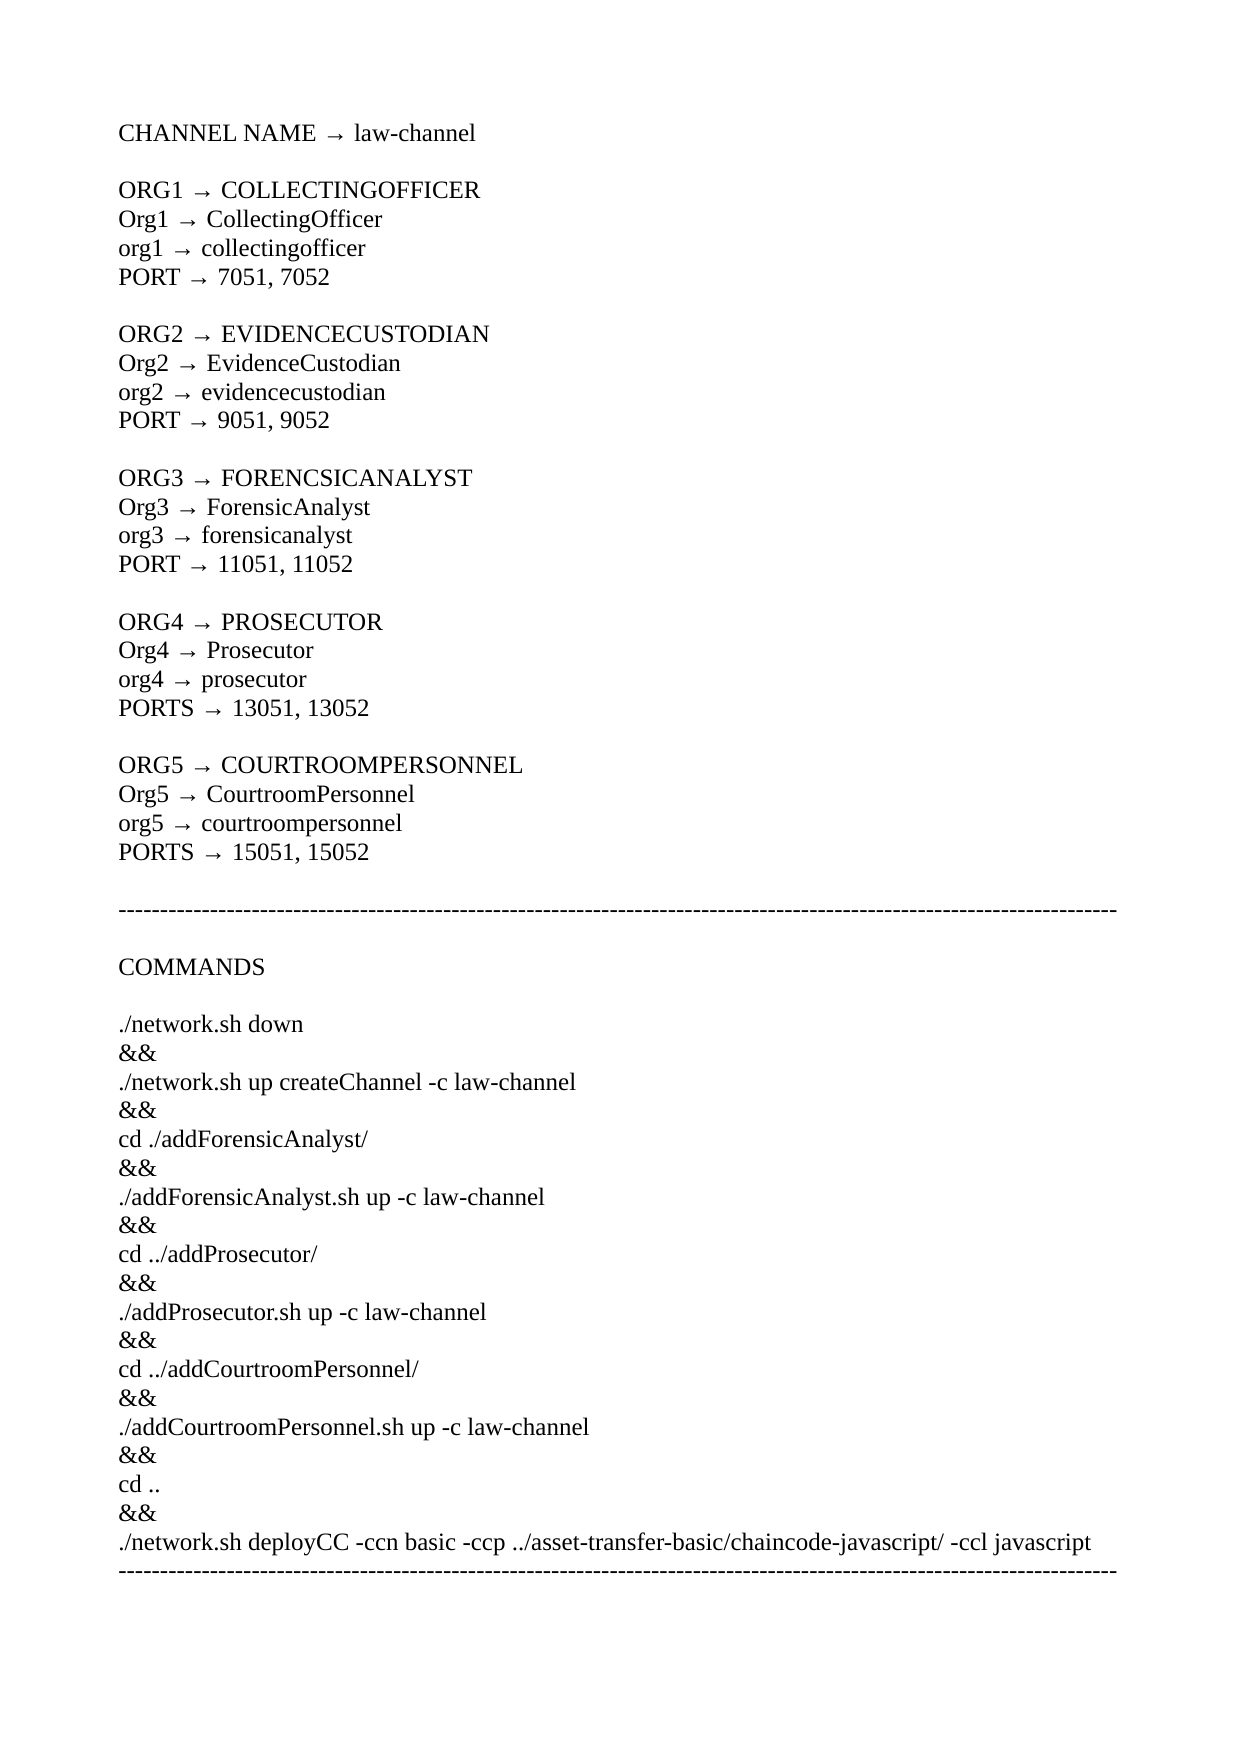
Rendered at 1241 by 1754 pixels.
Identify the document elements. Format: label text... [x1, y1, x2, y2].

text ------------------------------------------------------------------------------------------------------------------------ [118, 1556, 1122, 1584]
text cd ../addCourtroomPersonnel/ [118, 1354, 1122, 1383]
text && [118, 1038, 1122, 1067]
text && [118, 1383, 1122, 1412]
text PORT → 11051, 11052 [118, 549, 1122, 578]
text && [118, 1096, 1122, 1124]
text ./network.sh up createChannel -c law-channel [118, 1067, 1122, 1096]
text PORT → 7051, 7052 [118, 262, 1122, 291]
text ORG4 → PROSECUTOR [118, 607, 1122, 636]
text Org5 → CourtroomPersonnel [118, 779, 1122, 808]
text ORG1 → COLLECTINGOFFICER [118, 176, 1122, 204]
text PORTS → 15051, 15052 [118, 837, 1122, 866]
text && [118, 1153, 1122, 1182]
text ORG3 → FORENCSICANALYST [118, 463, 1122, 492]
text CHANNEL NAME → law-channel [118, 118, 1122, 147]
text ./addForensicAnalyst.sh up -c law-channel [118, 1182, 1122, 1211]
text org1 → collectingofficer [118, 233, 1122, 262]
text && [118, 1326, 1122, 1354]
text && [118, 1268, 1122, 1297]
text cd ./addForensicAnalyst/ [118, 1124, 1122, 1153]
text ORG2 → EVIDENCECUSTODIAN [118, 319, 1122, 348]
text ./network.sh deployCC -ccn basic -ccp ../asset-transfer-basic/chaincode-javascript/ -ccl javascript [118, 1527, 1122, 1556]
text ./network.sh down [118, 1009, 1122, 1038]
text org5 → courtroompersonnel [118, 808, 1122, 837]
text org3 → forensicanalyst [118, 521, 1122, 549]
text Org2 → EvidenceCustodian [118, 348, 1122, 377]
text && [118, 1498, 1122, 1527]
text cd ../addProsecutor/ [118, 1239, 1122, 1268]
text Org1 → CollectingOfficer [118, 204, 1122, 233]
text && [118, 1211, 1122, 1239]
text ------------------------------------------------------------------------------------------------------------------------ [118, 894, 1122, 923]
text Org4 → Prosecutor [118, 636, 1122, 664]
text && [118, 1441, 1122, 1469]
text org2 → evidencecustodian [118, 377, 1122, 406]
text PORTS → 13051, 13052 [118, 693, 1122, 722]
text Org3 → ForensicAnalyst [118, 492, 1122, 521]
text ./addProsecutor.sh up -c law-channel [118, 1297, 1122, 1326]
text ./addCourtroomPersonnel.sh up -c law-channel [118, 1412, 1122, 1441]
text ORG5 → COURTROOMPERSONNEL [118, 751, 1122, 779]
text PORT → 9051, 9052 [118, 406, 1122, 434]
text org4 → prosecutor [118, 664, 1122, 693]
text COMMANDS [118, 952, 1122, 981]
text cd .. [118, 1469, 1122, 1498]
